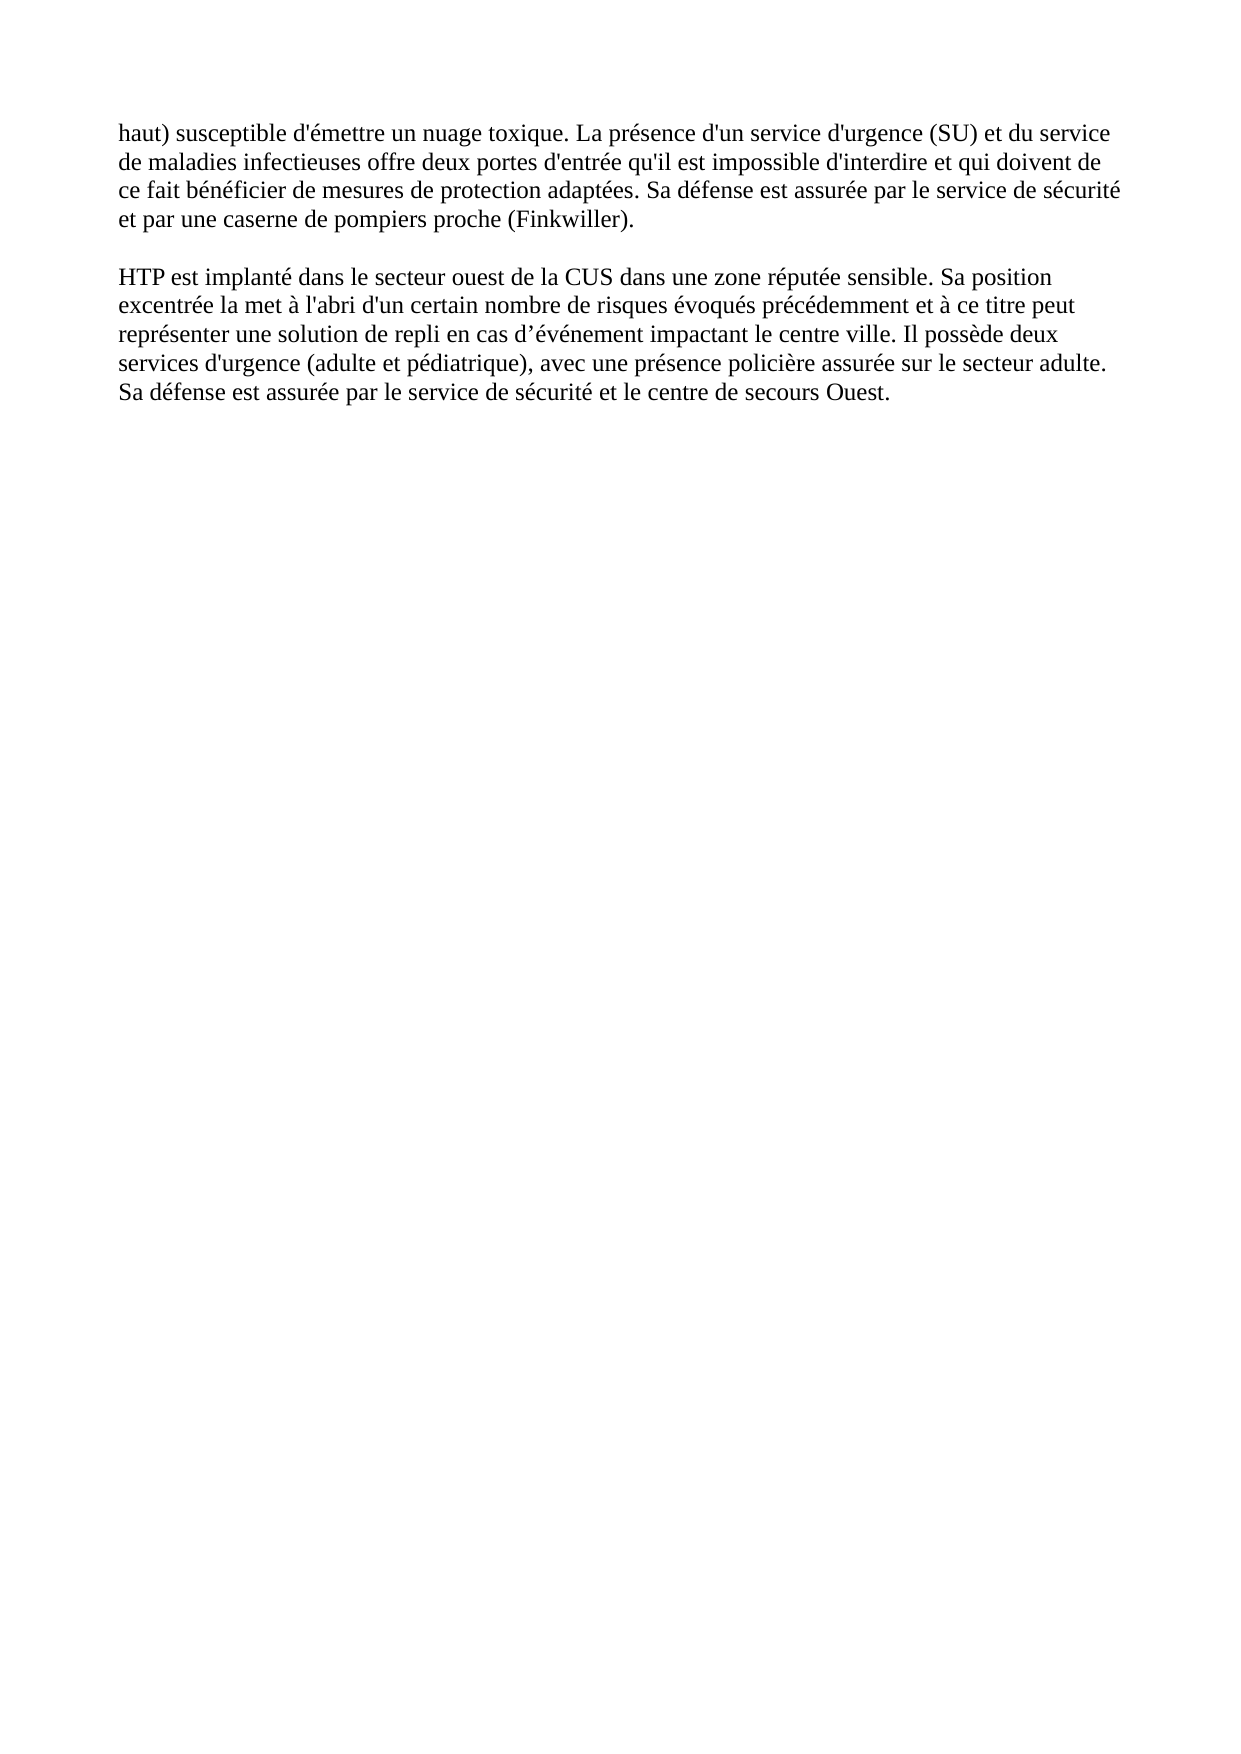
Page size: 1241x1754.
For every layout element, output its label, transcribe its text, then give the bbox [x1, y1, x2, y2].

text haut) susceptible d'émettre un nuage toxique. La présence d'un service d'urgence (SU) et du service de maladies infectieuses offre deux portes d'entrée qu'il est impossible d'interdire et qui doivent de ce fait bénéficier de mesures de protection adaptées. Sa défense est assurée par le service de sécurité et par une caserne de pompiers proche (Finkwiller). [118, 118, 1122, 233]
text HTP est implanté dans le secteur ouest de la CUS dans une zone réputée sensible. Sa position excentrée la met à l'abri d'un certain nombre de risques évoqués précédemment et à ce titre peut représenter une solution de repli en cas d’événement impactant le centre ville. Il possède deux services d'urgence (adulte et pédiatrique), avec une présence policière assurée sur le secteur adulte. Sa défense est assurée par le service de sécurité et le centre de secours Ouest. [118, 262, 1122, 406]
